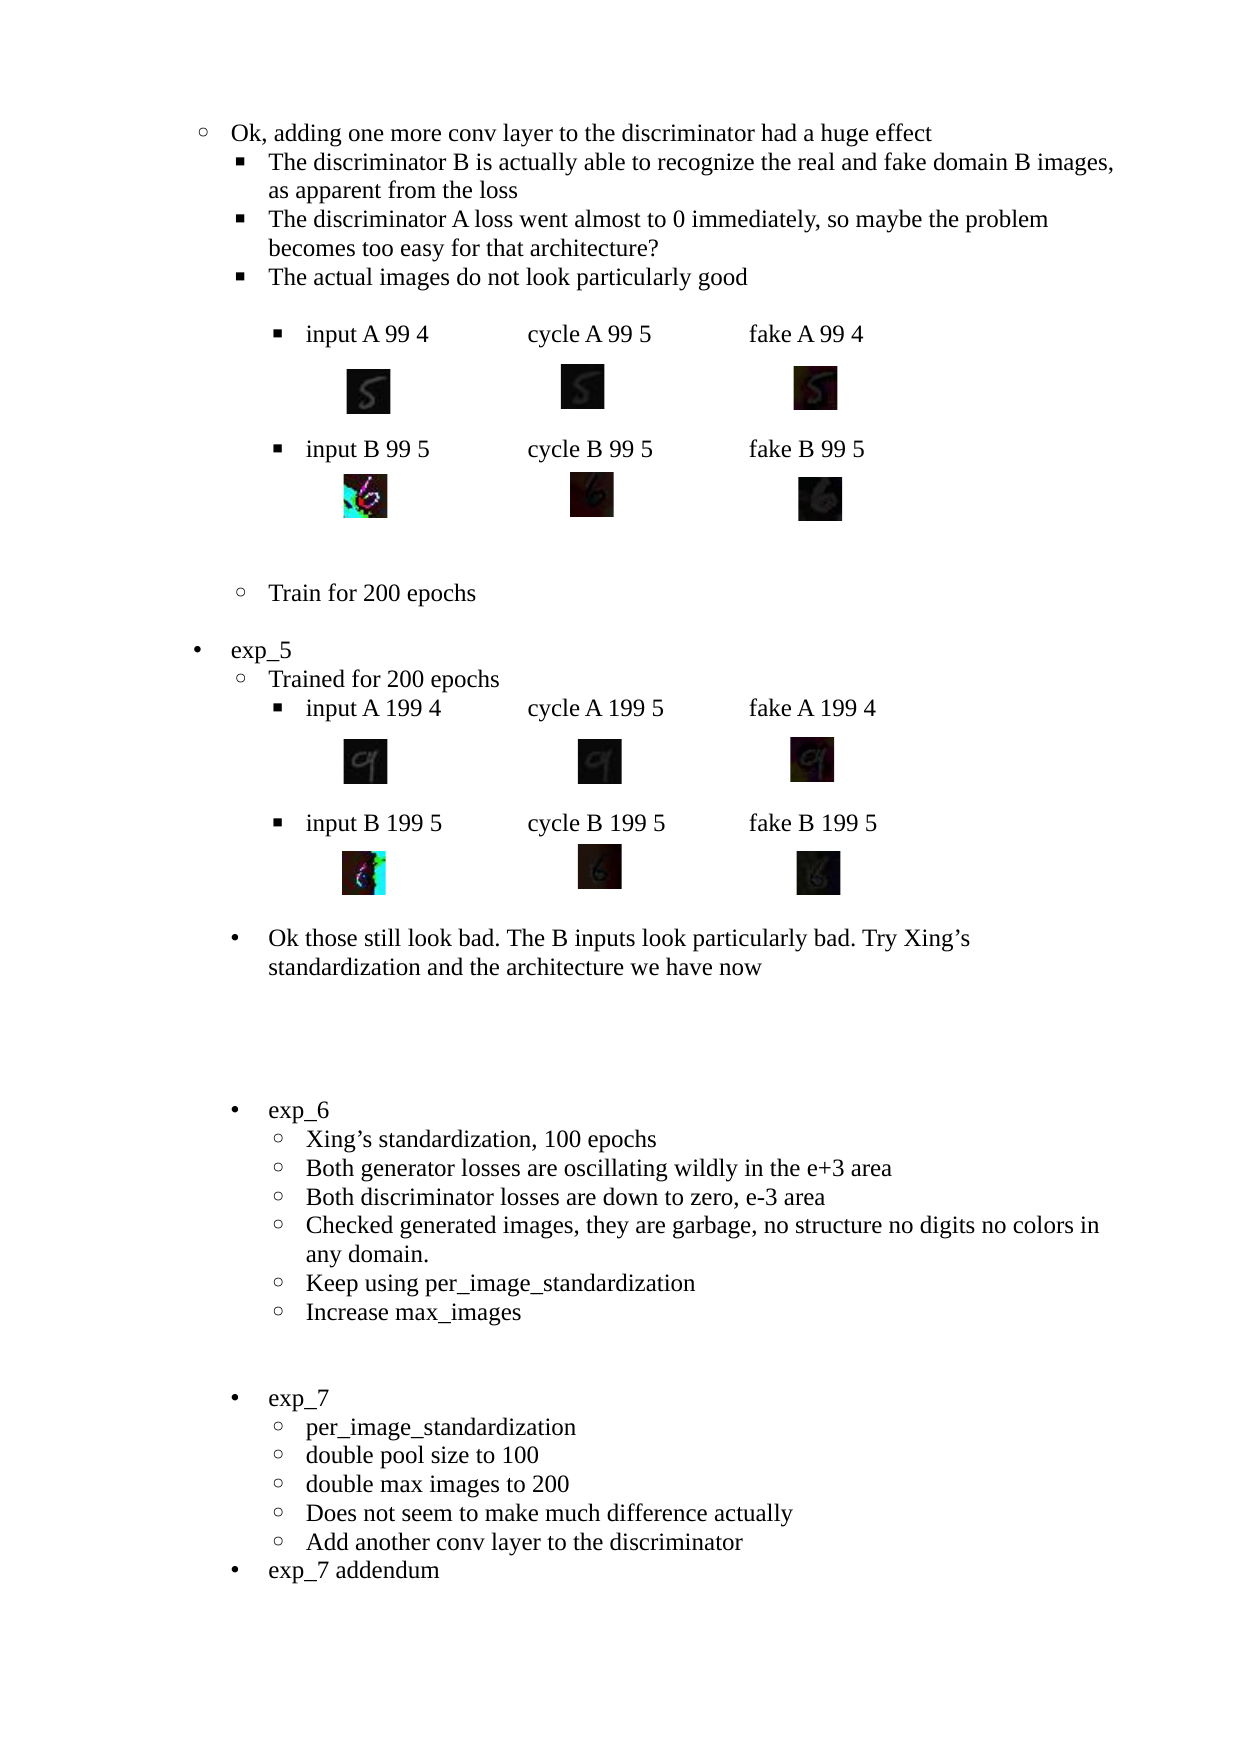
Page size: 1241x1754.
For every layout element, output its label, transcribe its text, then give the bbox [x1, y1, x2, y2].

picture [790, 737, 835, 782]
list exp_5 [193, 636, 1122, 664]
list Both generator losses are oscillating wildly in the e+3 area [268, 1153, 1122, 1182]
picture [560, 364, 605, 409]
list The discriminator A loss went almost to 0 immediately, so maybe the problem becomes too easy for that architecture? [231, 204, 1122, 262]
list Does not seem to make much difference actually [268, 1498, 1122, 1527]
list Checked generated images, they are garbage, no structure no digits no colors in any domain. [268, 1211, 1122, 1268]
picture [577, 844, 622, 889]
list input B 199 5 cycle B 199 5 fake B 199 5 [268, 808, 1122, 837]
list double pool size to 100 [268, 1441, 1122, 1469]
list Both discriminator losses are down to zero, e-3 area [268, 1182, 1122, 1211]
picture [793, 366, 838, 410]
list Ok, adding one more conv layer to the discriminator had a huge effect [193, 118, 1122, 147]
list Train for 200 epochs [231, 578, 1122, 607]
list Trained for 200 epochs [231, 664, 1122, 693]
list The discriminator B is actually able to recognize the real and fake domain B images, as apparent from the loss [231, 147, 1122, 204]
list input B 99 5 cycle B 99 5 fake B 99 5 [268, 434, 1122, 463]
list exp_7 [231, 1383, 1122, 1412]
list Ok those still look bad. The B inputs look particularly bad. Try Xing’s standardization and the architecture we have now [231, 923, 1122, 981]
picture [343, 739, 388, 784]
list double max images to 200 [268, 1469, 1122, 1498]
list exp_7 addendum [231, 1556, 1122, 1584]
picture [577, 739, 622, 784]
picture [570, 472, 614, 517]
list per_image_standardization [268, 1412, 1122, 1441]
list input A 199 4 cycle A 199 5 fake A 199 4 [268, 693, 1122, 722]
list The actual images do not look particularly good [231, 262, 1122, 291]
list Add another conv layer to the discriminator [268, 1527, 1122, 1556]
list Increase max_images [268, 1297, 1122, 1326]
picture [342, 851, 386, 895]
picture [346, 369, 391, 414]
list input A 99 4 cycle A 99 5 fake A 99 4 [268, 319, 1122, 348]
picture [796, 851, 841, 895]
picture [343, 474, 388, 518]
picture [798, 477, 843, 521]
list Xing’s standardization, 100 epochs [268, 1124, 1122, 1153]
list Keep using per_image_standardization [268, 1268, 1122, 1297]
list exp_6 [231, 1096, 1122, 1124]
